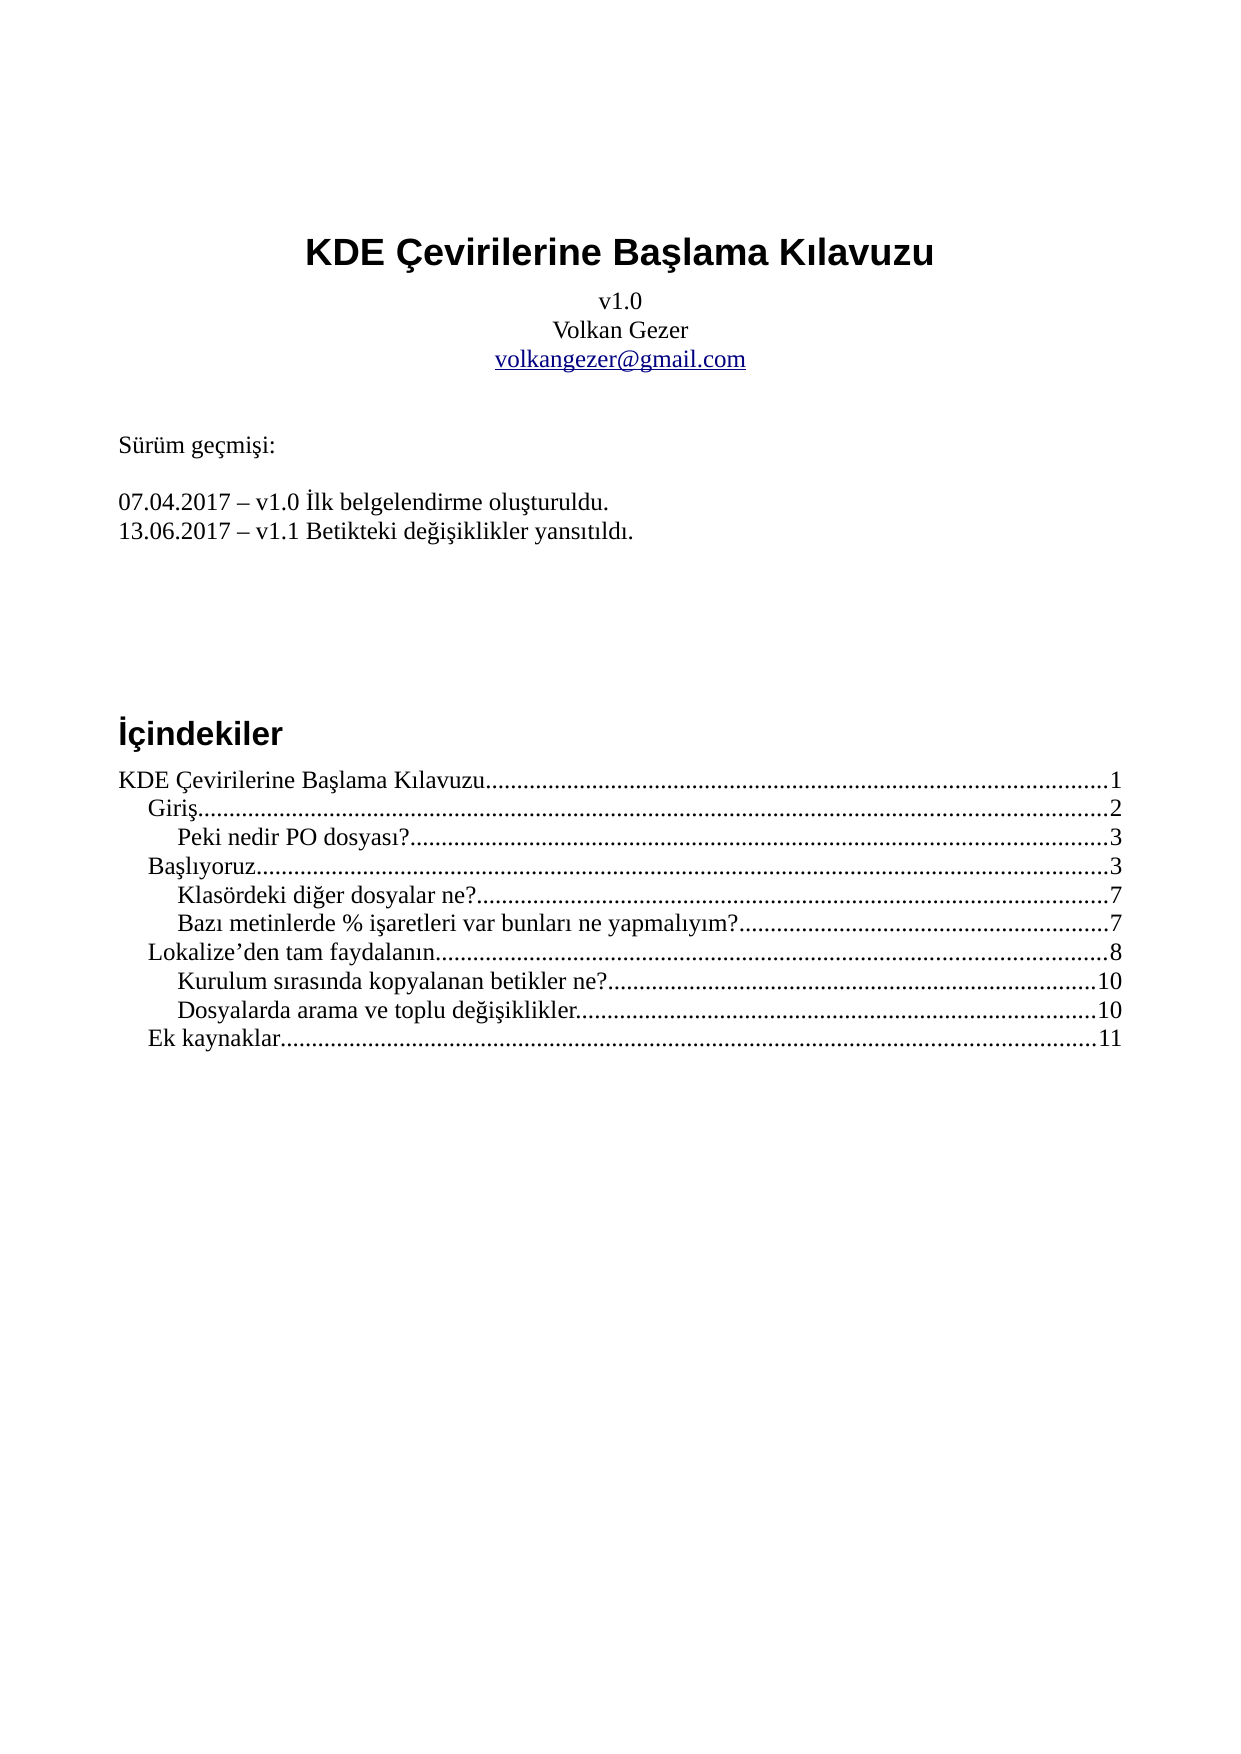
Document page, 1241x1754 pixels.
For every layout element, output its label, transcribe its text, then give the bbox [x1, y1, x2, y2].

text Giriş 2 [148, 793, 1122, 822]
text Dosyalarda arama ve toplu değişiklikler... 10 [177, 995, 1122, 1023]
text Kurulum sırasında kopyalanan betikler ne? 10 [177, 966, 1122, 995]
subtitle İçindekiler [118, 714, 1122, 752]
text Volkan Gezer [118, 315, 1122, 344]
text Klasördeki diğer dosyalar ne? 7 [177, 880, 1122, 908]
subtitle KDE Çevirilerine Başlama Kılavuzu [118, 230, 1122, 274]
text 07.04.2017 – v1.0 İlk belgelendirme oluşturuldu. [118, 487, 1122, 516]
text volkangezer@gmail.com [118, 344, 1122, 372]
text Başlıyoruz... 3 [148, 851, 1122, 880]
text Bazı metinlerde % işaretleri var bunları ne yapmalıyım? 7 [177, 908, 1122, 937]
text Lokalize’den tam faydalanın... 8 [148, 937, 1122, 966]
text Peki nedir PO dosyası? 3 [177, 822, 1122, 851]
text Ek kaynaklar 11 [148, 1023, 1122, 1052]
text KDE Çevirilerine Başlama Kılavuzu 1 [118, 765, 1122, 793]
text 13.06.2017 – v1.1 Betikteki değişiklikler yansıtıldı. [118, 516, 1122, 545]
text Sürüm geçmişi: [118, 430, 1122, 459]
text v1.0 [118, 286, 1122, 315]
